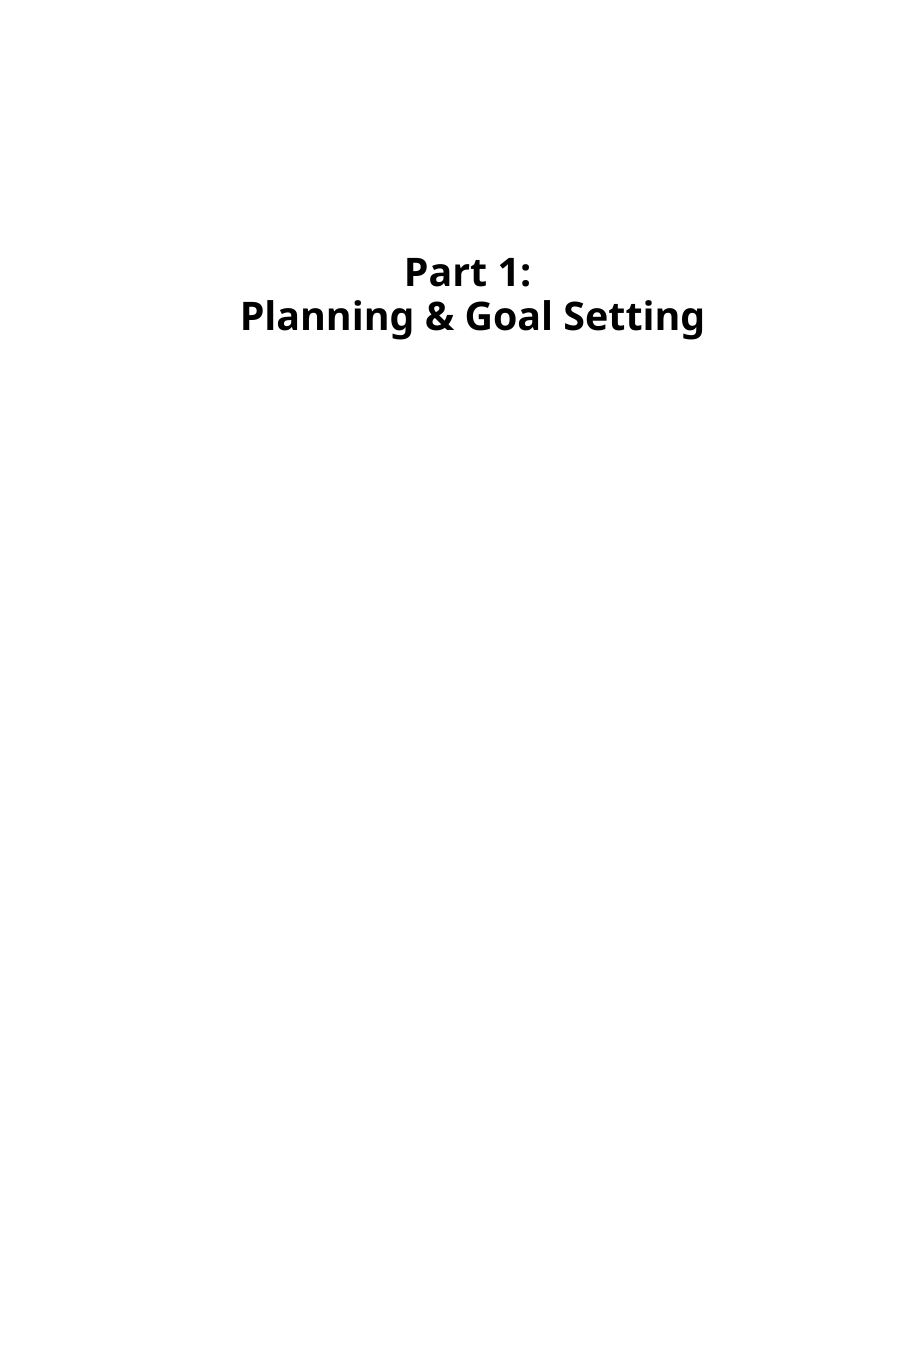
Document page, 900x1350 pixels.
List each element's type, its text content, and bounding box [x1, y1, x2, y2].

subtitle Part 1: Planning & Goal Setting [120, 251, 825, 342]
